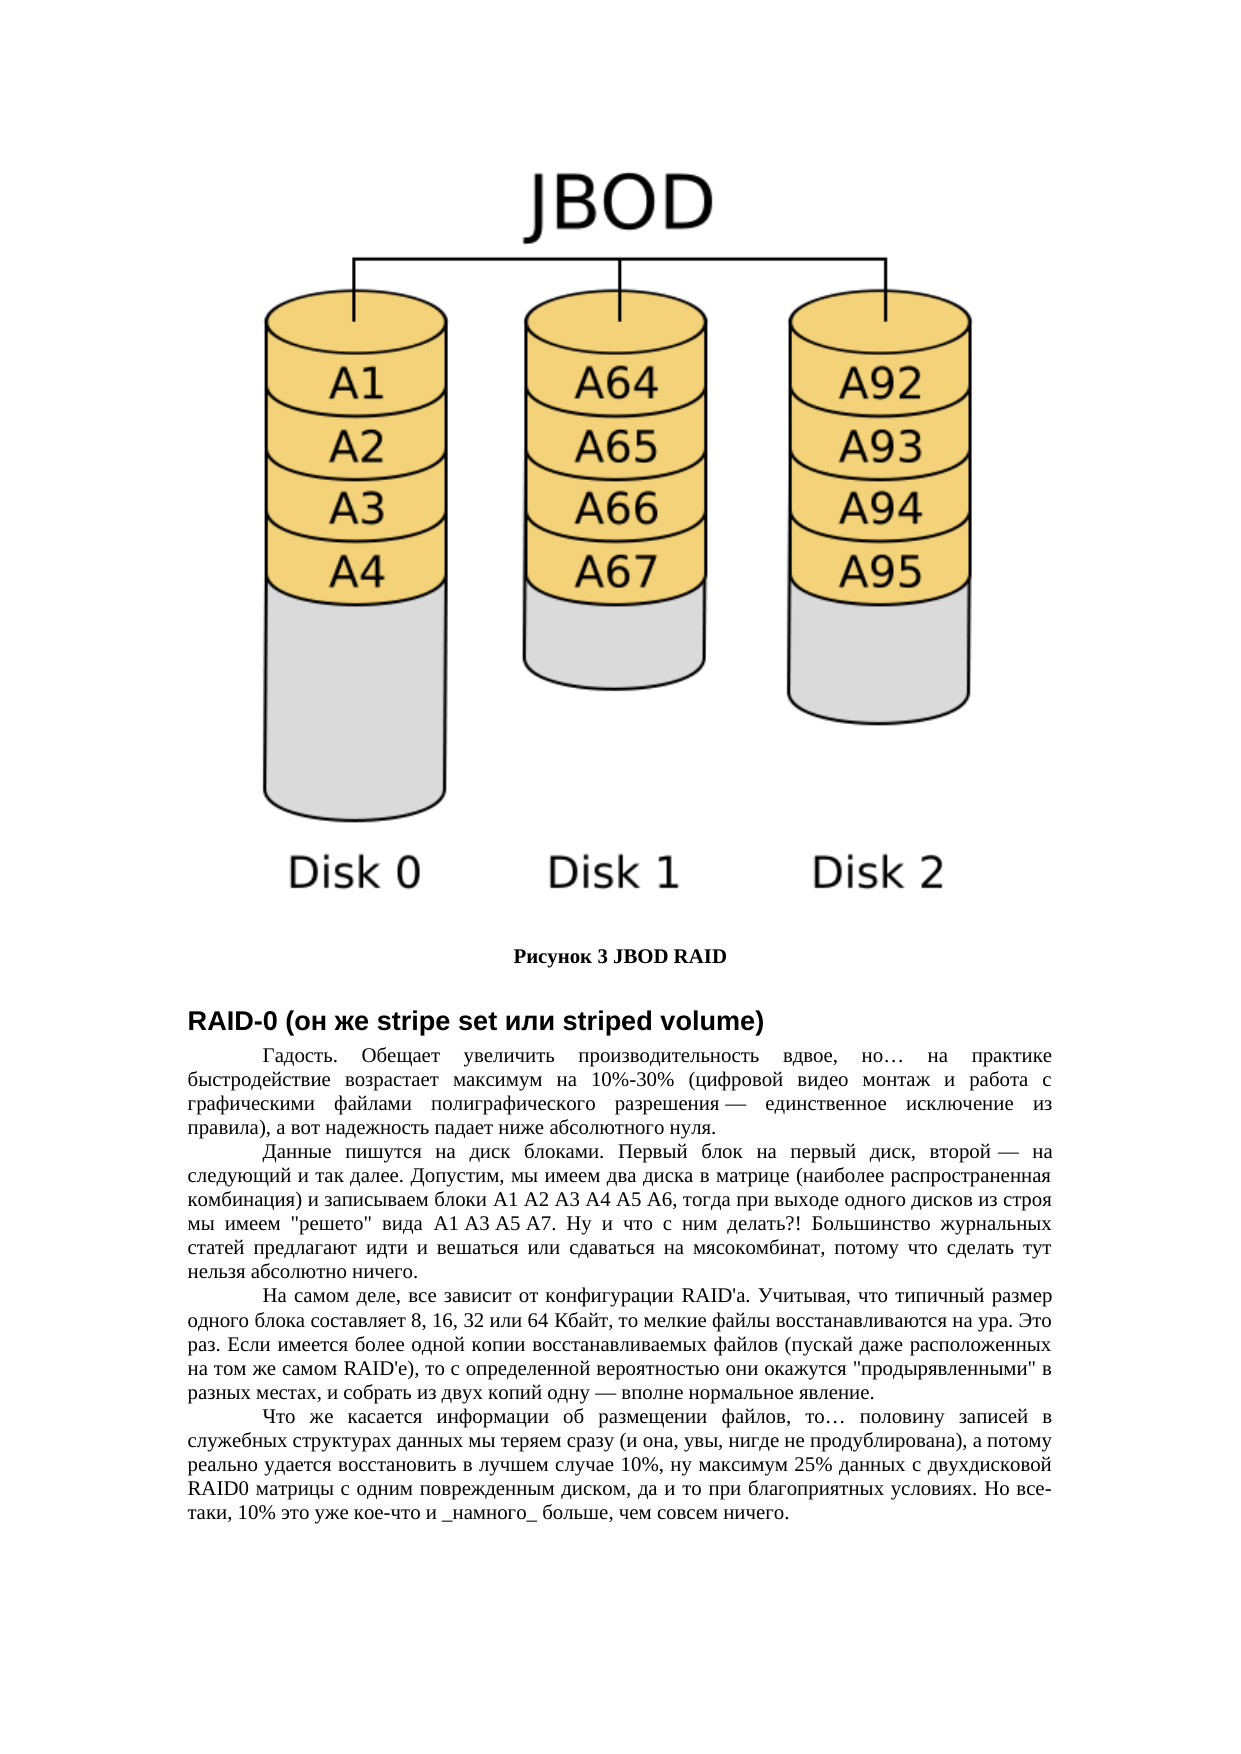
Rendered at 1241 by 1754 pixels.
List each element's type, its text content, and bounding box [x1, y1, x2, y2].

text На самом деле, все зависит от конфигурации RAID'а. Учитывая, что типичный размер одного блока составляет 8, 16, 32 или 64 Кбайт, то мелкие файлы восстанавливаются на ура. Это раз. Если имеется более одной копии восстанавливаемых файлов (пускай даже расположенных на том же самом RAID'е), то с определенной вероятностью они окажутся "продырявленными" в разных местах, и собрать из двух копий одну — вполне нормальное явление. [187, 1283, 1053, 1404]
subtitle RAID-0 (он же stripe set или striped volume) [187, 1005, 1053, 1037]
picture [229, 150, 1011, 932]
text Данные пишутся на диск блоками. Первый блок на первый диск, второй — на следующий и так далее. Допустим, мы имеем два диска в матрице (наиболее распространенная комбинация) и записываем блоки A1 A2 A3 A4 A5 A6, тогда при выходе одного дисков из строя мы имеем "решето" вида A1 A3 A5 A7. Ну и что с ним делать?! Большинство журнальных статей предлагают идти и вешаться или сдаваться на мясокомбинат, потому что сделать тут нельзя абсолютно ничего. [187, 1139, 1053, 1283]
text Гадость. Обещает увеличить производительность вдвое, но… на практике быстродействие возрастает максимум на 10%-30% (цифровой видео монтаж и работа с графическими файлами полиграфического разрешения — единственное исключение из правила), а вот надежность падает ниже абсолютного нуля. [187, 1043, 1053, 1139]
text Рисунок 3 JBOD RAID [187, 944, 1053, 968]
text Что же касается информации об размещении файлов, то… половину записей в служебных структурах данных мы теряем сразу (и она, увы, нигде не продублирована), а потому реально удается восстановить в лучшем случае 10%, ну максимум 25% данных с двухдисковой RAID0 матрицы с одним поврежденным диском, да и то при благоприятных условиях. Но все-таки, 10% это уже кое-что и _намного_ больше, чем совсем ничего. [187, 1404, 1053, 1524]
